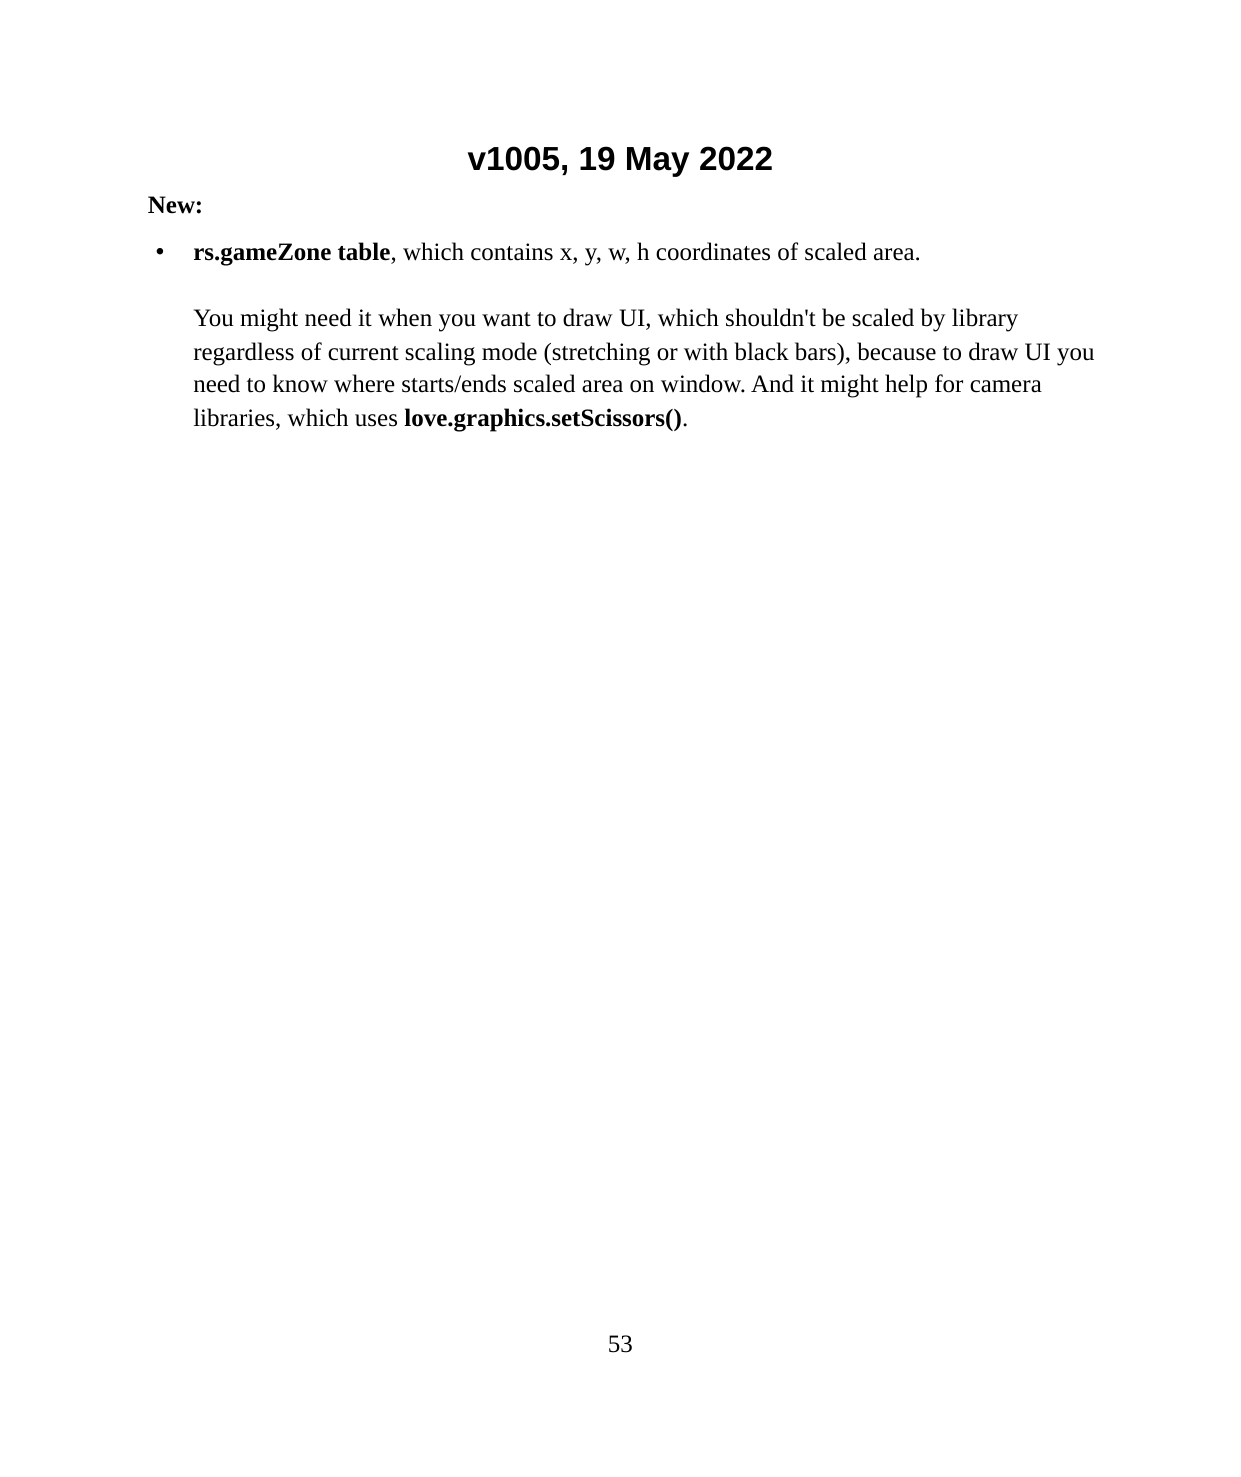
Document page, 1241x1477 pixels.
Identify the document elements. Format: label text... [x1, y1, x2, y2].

text New: [118, 190, 1122, 219]
list rs.gameZone table, which contains x, y, w, h coordinates of scaled area. You might need it when you want to draw UI, which shouldn't be scaled by library regardless of current scaling mode (stretching or with black bars), because to draw UI you need to know where starts/ends scaled area on window. And it might help for camera libraries, which uses love.graphics.setScissors(). [156, 237, 1122, 431]
subtitle v1005, 19 May 2022 [118, 139, 1122, 177]
